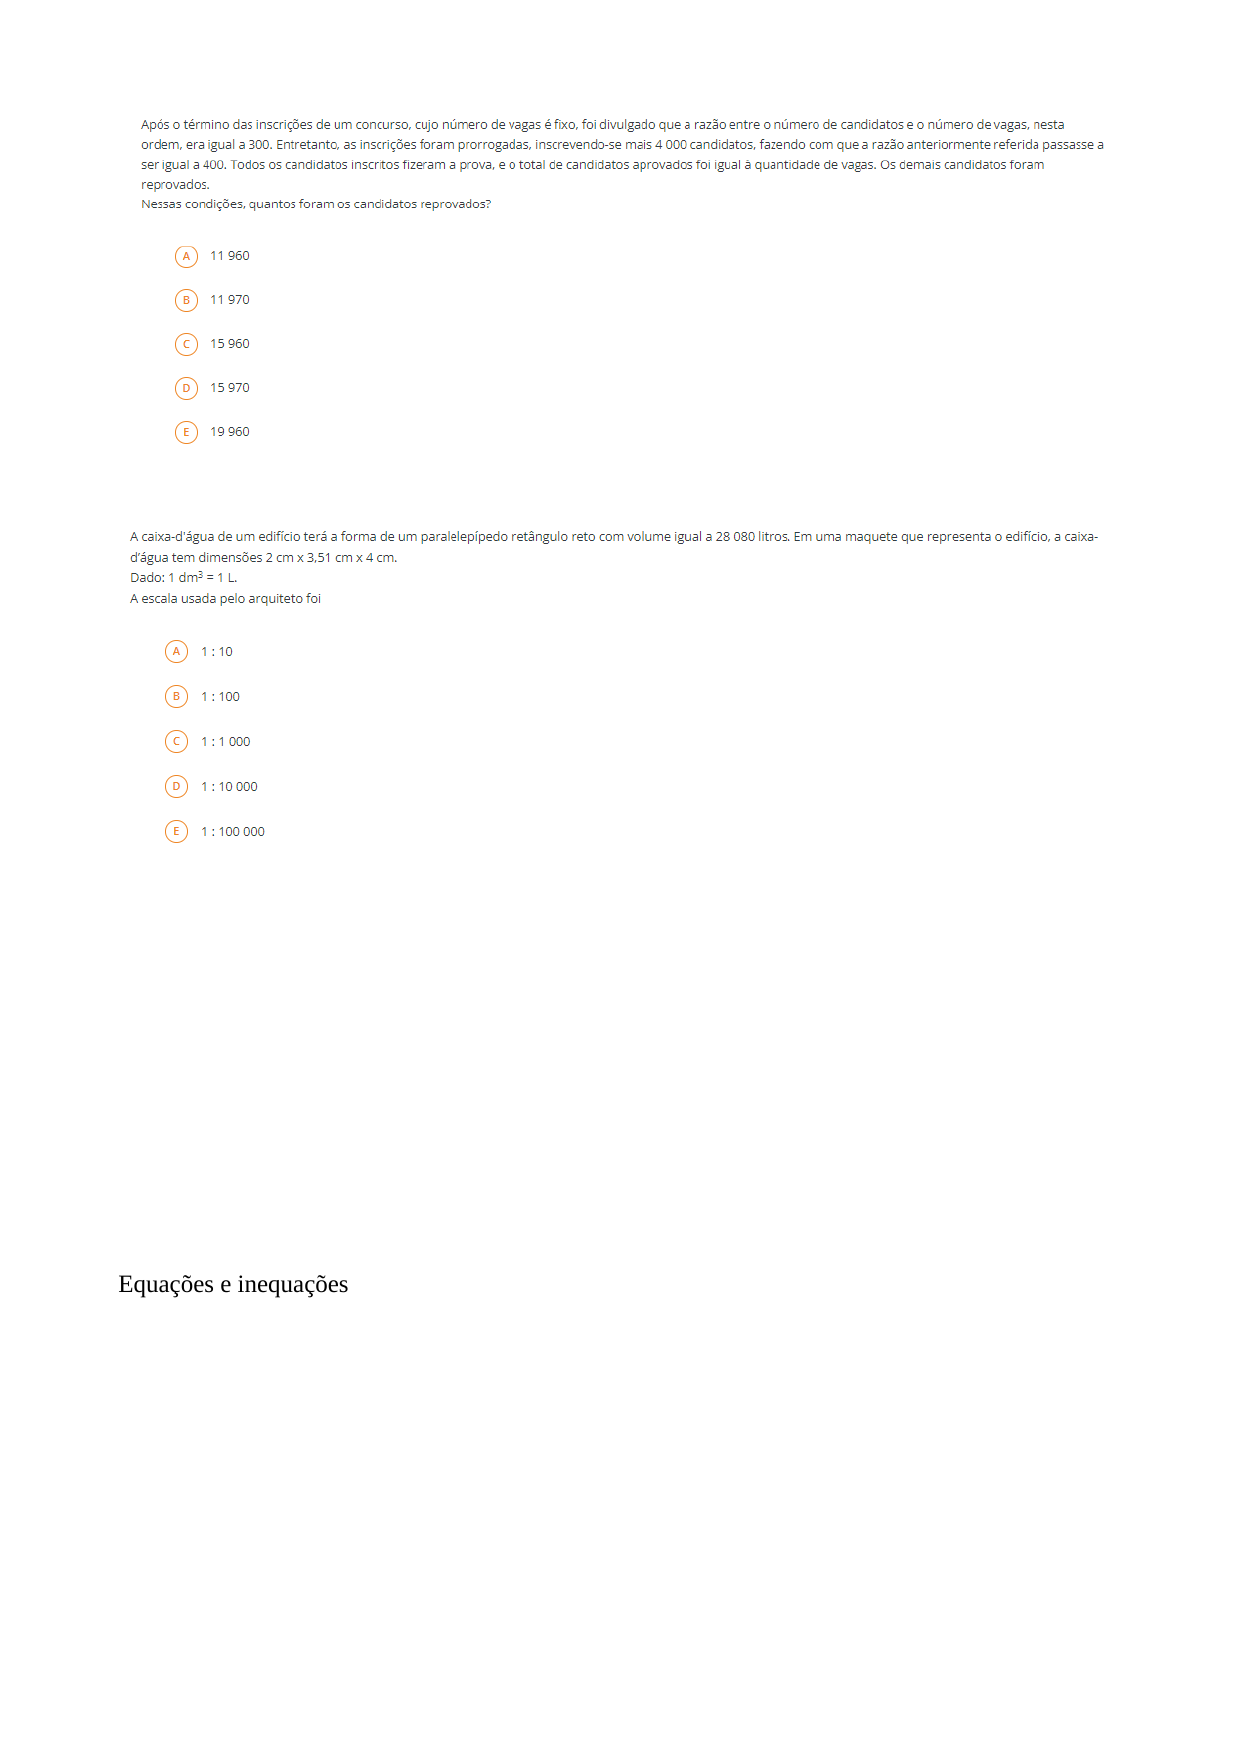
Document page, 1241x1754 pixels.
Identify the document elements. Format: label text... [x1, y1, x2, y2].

picture [118, 517, 1123, 867]
picture [118, 118, 1123, 460]
text Equações e inequações [118, 1269, 1122, 1298]
